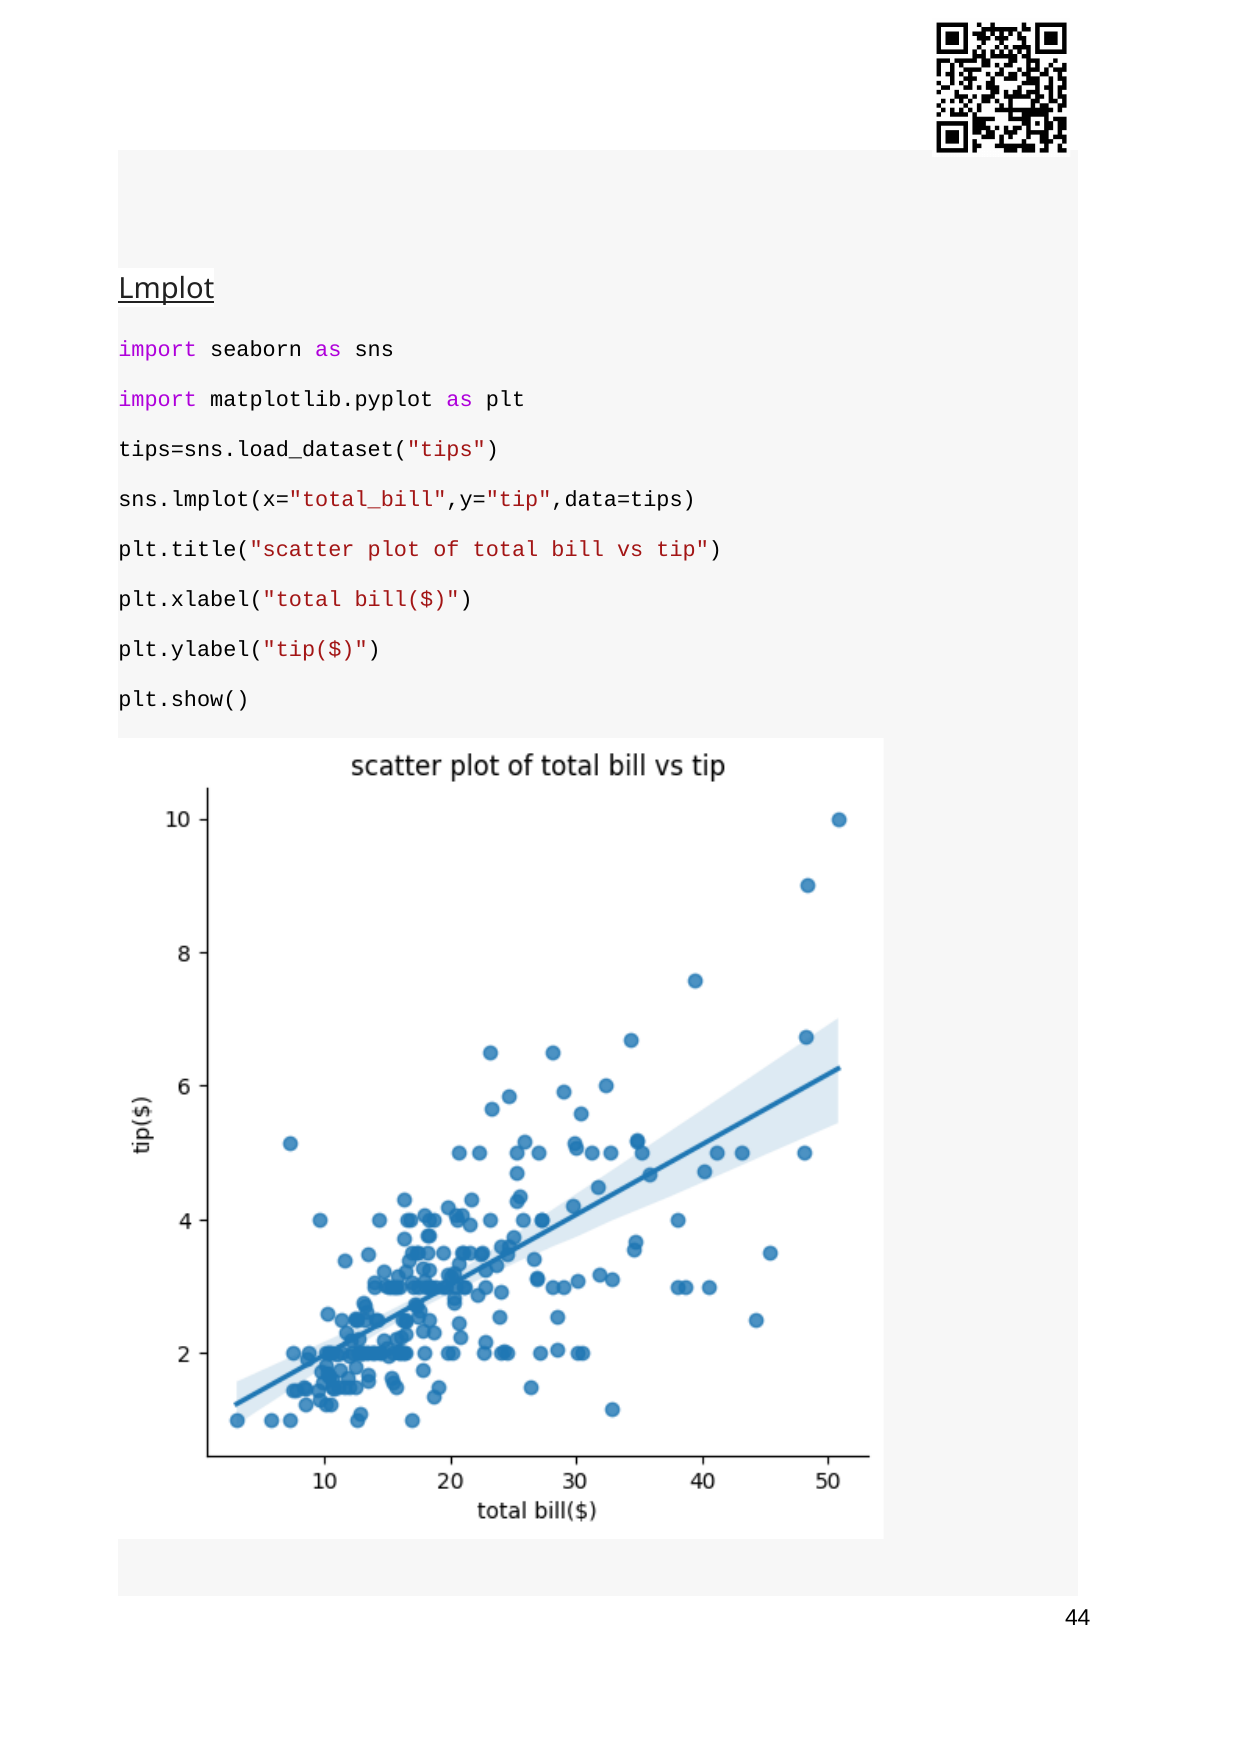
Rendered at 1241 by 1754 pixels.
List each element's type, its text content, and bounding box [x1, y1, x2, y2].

text plt.xlabel("total bill($)") [118, 588, 1078, 613]
text tips=sns.load_dataset("tips") [118, 438, 1078, 463]
text import matplotlib.pyplot as plt [118, 388, 1078, 413]
text plt.title("scatter plot of total bill vs tip") [118, 538, 1078, 563]
text import seaborn as sns [118, 338, 1078, 363]
text Lmplot [118, 268, 1078, 307]
text plt.ylabel("tip($)") [118, 638, 1078, 663]
text plt.show() [118, 689, 1078, 713]
text sns.lmplot(x="total_bill",y="tip",data=tips) [118, 488, 1078, 513]
